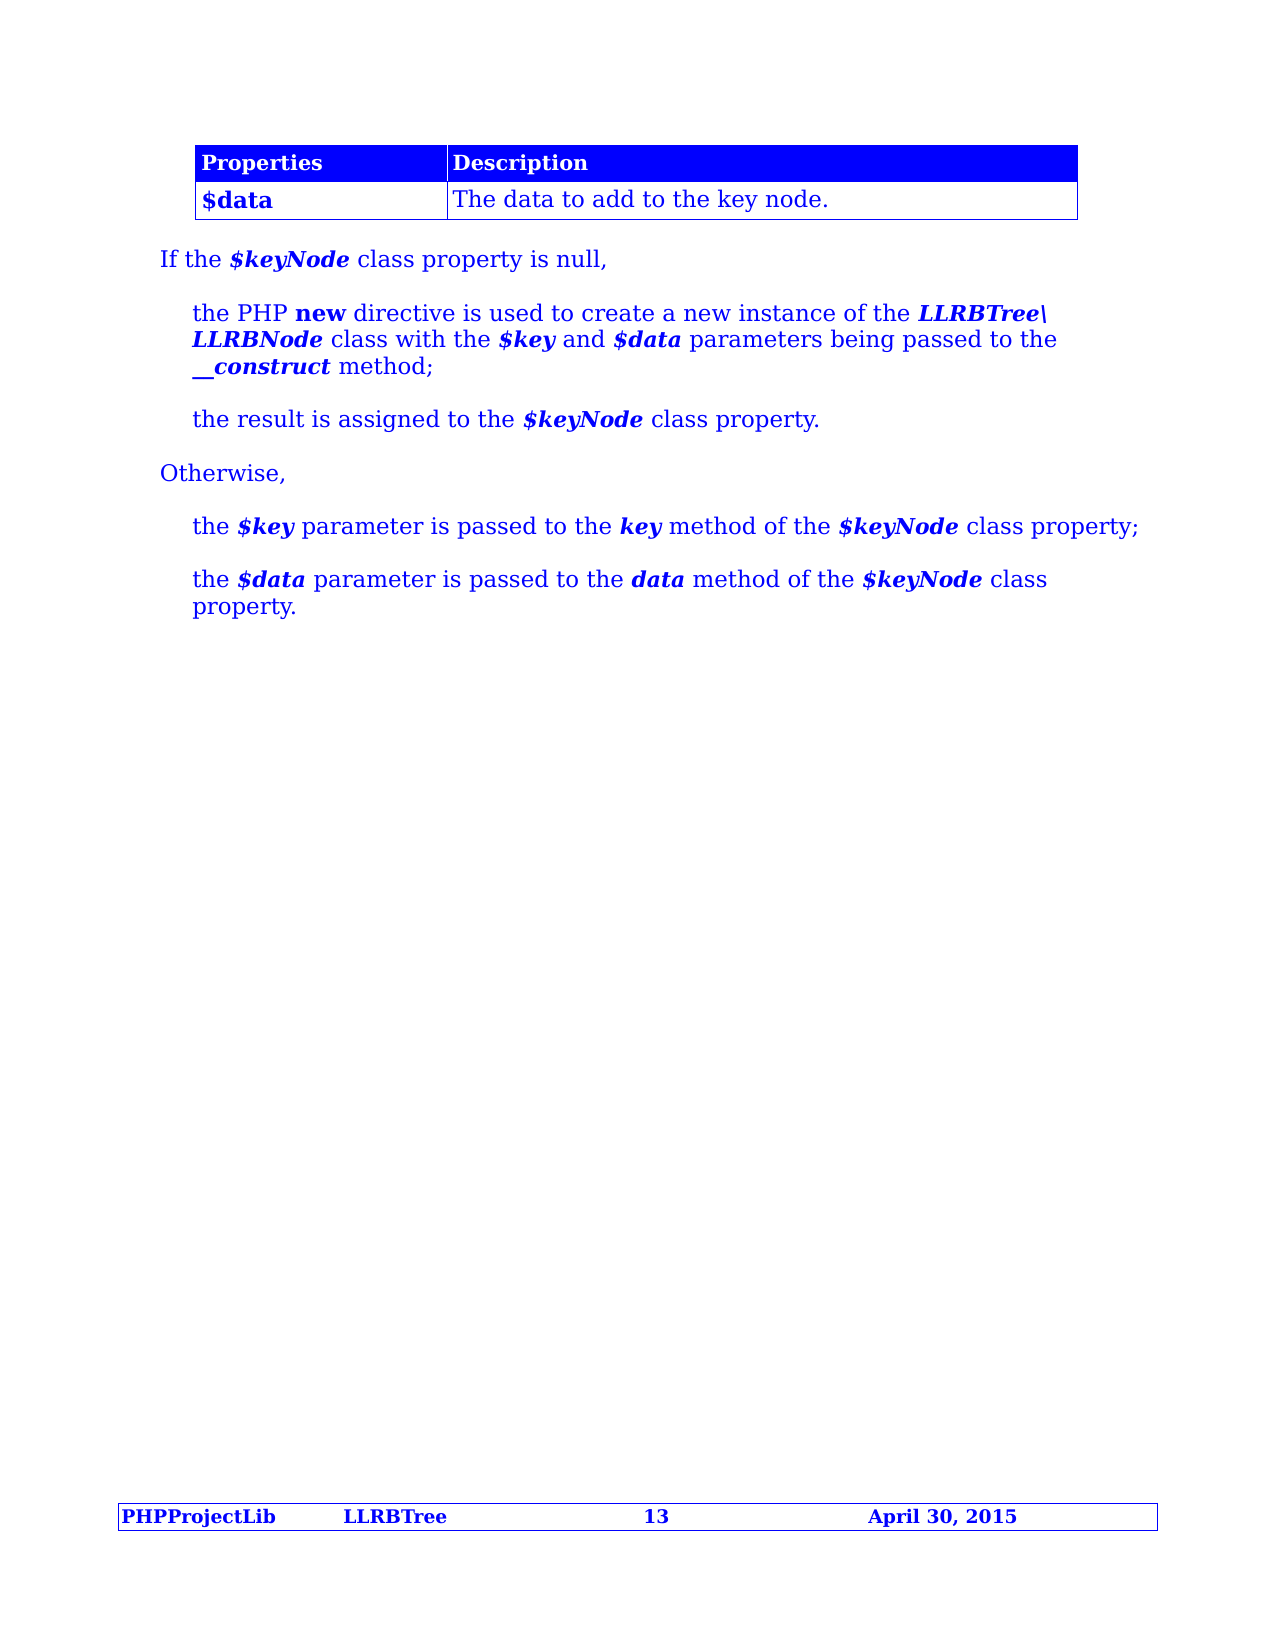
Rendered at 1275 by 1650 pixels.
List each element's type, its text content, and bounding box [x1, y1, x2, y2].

table_header Properties [196, 146, 447, 181]
table_cell The data to add to the key node. [448, 182, 1077, 219]
text Otherwise, [159, 460, 1157, 486]
text the PHP new directive is used to create a new instance of the LLRBTree\LLRBNode class with the $key and $data parameters being passed to the __construct method; [192, 299, 1157, 380]
text the $key parameter is passed to the key method of the $keyNode class property; [192, 513, 1157, 540]
text the $data parameter is passed to the data method of the $keyNode class property. [192, 566, 1157, 620]
table_header Description [448, 146, 1077, 181]
text the result is assigned to the $keyNode class property. [192, 406, 1157, 433]
table_cell $data [196, 182, 447, 219]
text If the $keyNode class property is null, [159, 246, 1157, 273]
